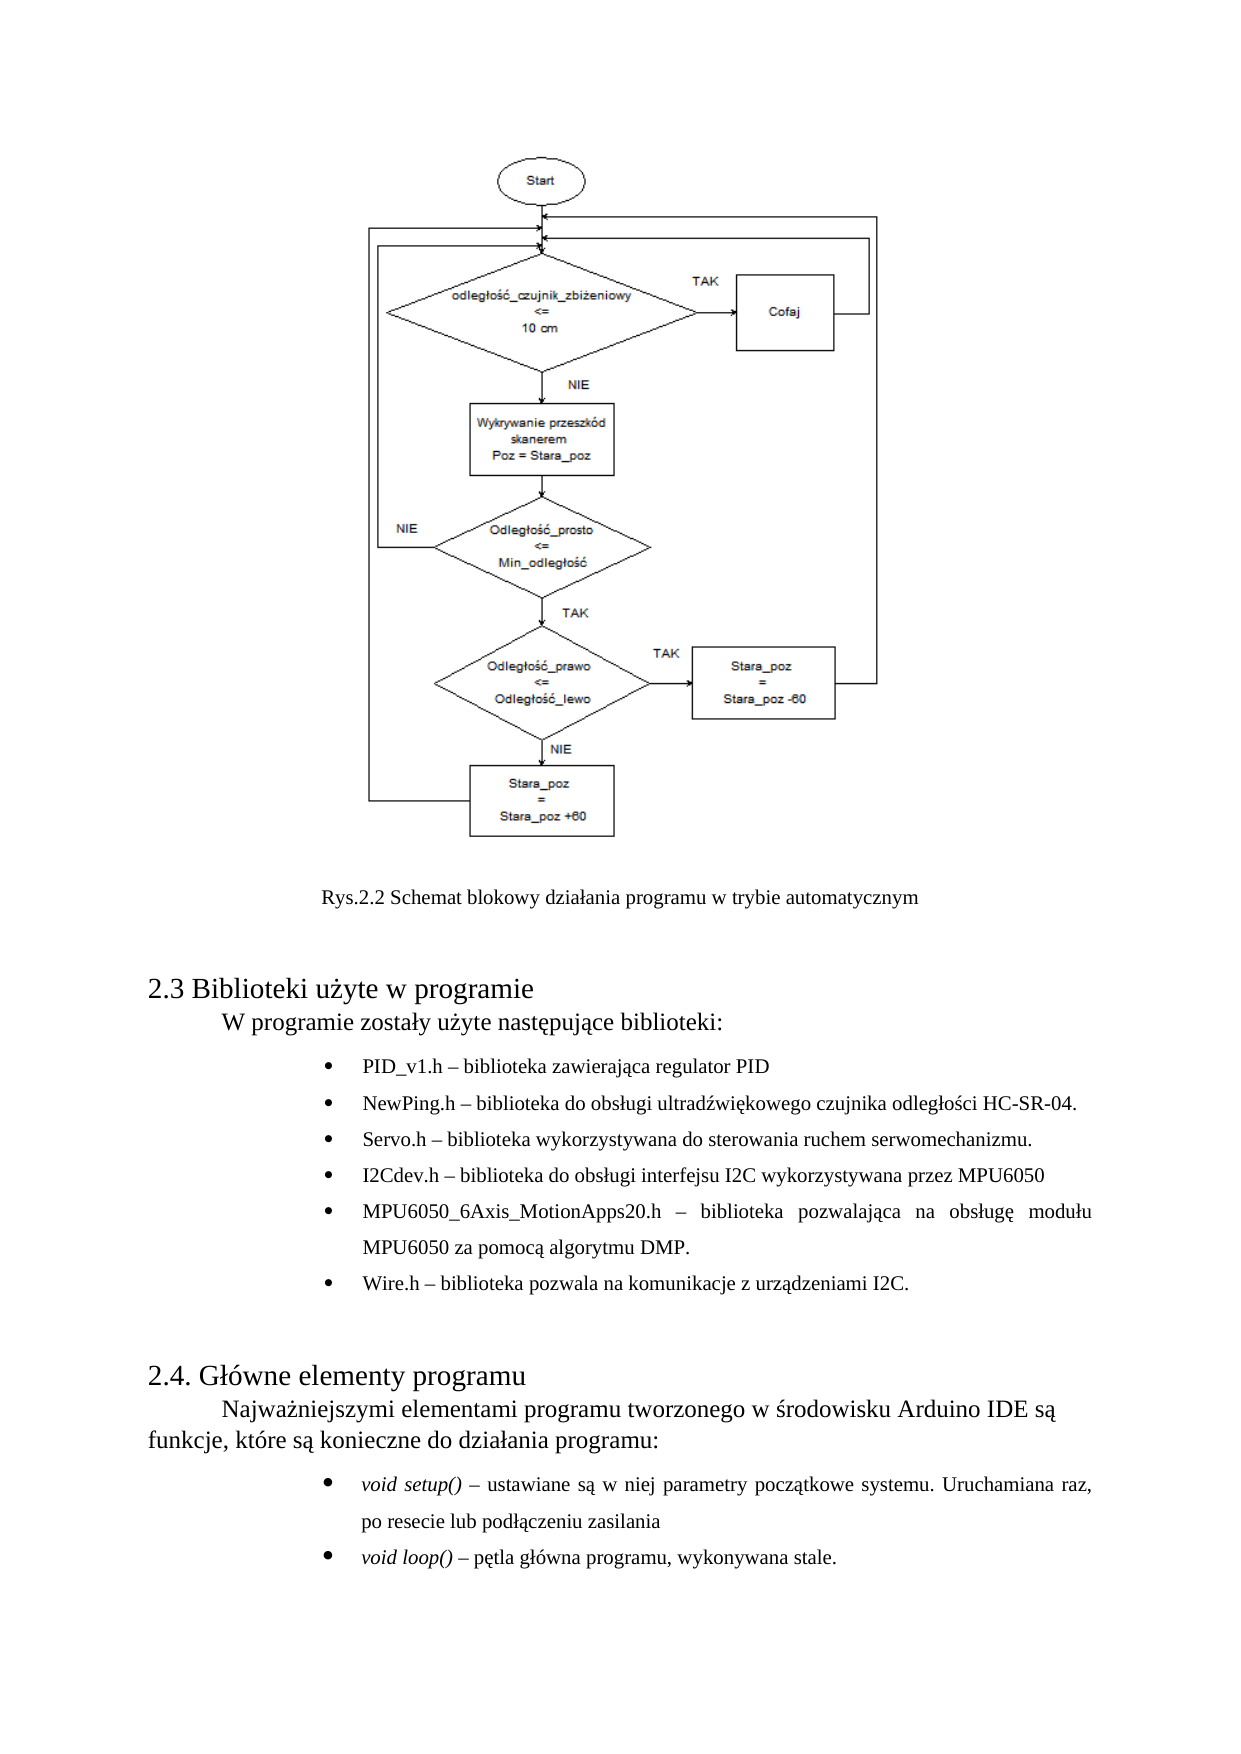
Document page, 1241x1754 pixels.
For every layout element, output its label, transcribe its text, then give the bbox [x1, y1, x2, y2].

subtitle 2.4. Główne elementy programu [148, 1358, 1093, 1392]
text Rys.2.2 Schemat blokowy działania programu w trybie automatycznym [148, 885, 1093, 909]
list PID_v1.h – biblioteka zawierająca regulator PID [325, 1054, 1093, 1078]
list void loop() – pętla główna programu, wykonywana stale. [323, 1545, 1093, 1570]
subtitle 2.3 Biblioteki użyte w programie [148, 971, 1093, 1005]
list I2Cdev.h – biblioteka do obsługi interfejsu I2C wykorzystywana przez MPU6050 [325, 1163, 1093, 1187]
list Servo.h – biblioteka wykorzystywana do sterowania ruchem serwomechanizmu. [325, 1127, 1093, 1151]
list void setup() – ustawiane są w niej parametry początkowe systemu. Uruchamiana raz, po resecie lub podłączeniu zasilania [323, 1472, 1093, 1533]
list Wire.h – biblioteka pozwala na komunikacje z urządzeniami I2C. [325, 1271, 1093, 1295]
list NewPing.h – biblioteka do obsługi ultradźwiękowego czujnika odległości HC-SR-04. [325, 1091, 1093, 1114]
list MPU6050_6Axis_MotionApps20.h – biblioteka pozwalająca na obsługę modułu MPU6050 za pomocą algorytmu DMP. [325, 1199, 1093, 1259]
text Najważniejszymi elementami programu tworzonego w środowisku Arduino IDE są funkcje, które są konieczne do działania programu: [148, 1394, 1093, 1454]
text W programie zostały użyte następujące biblioteki: [148, 1007, 1093, 1036]
